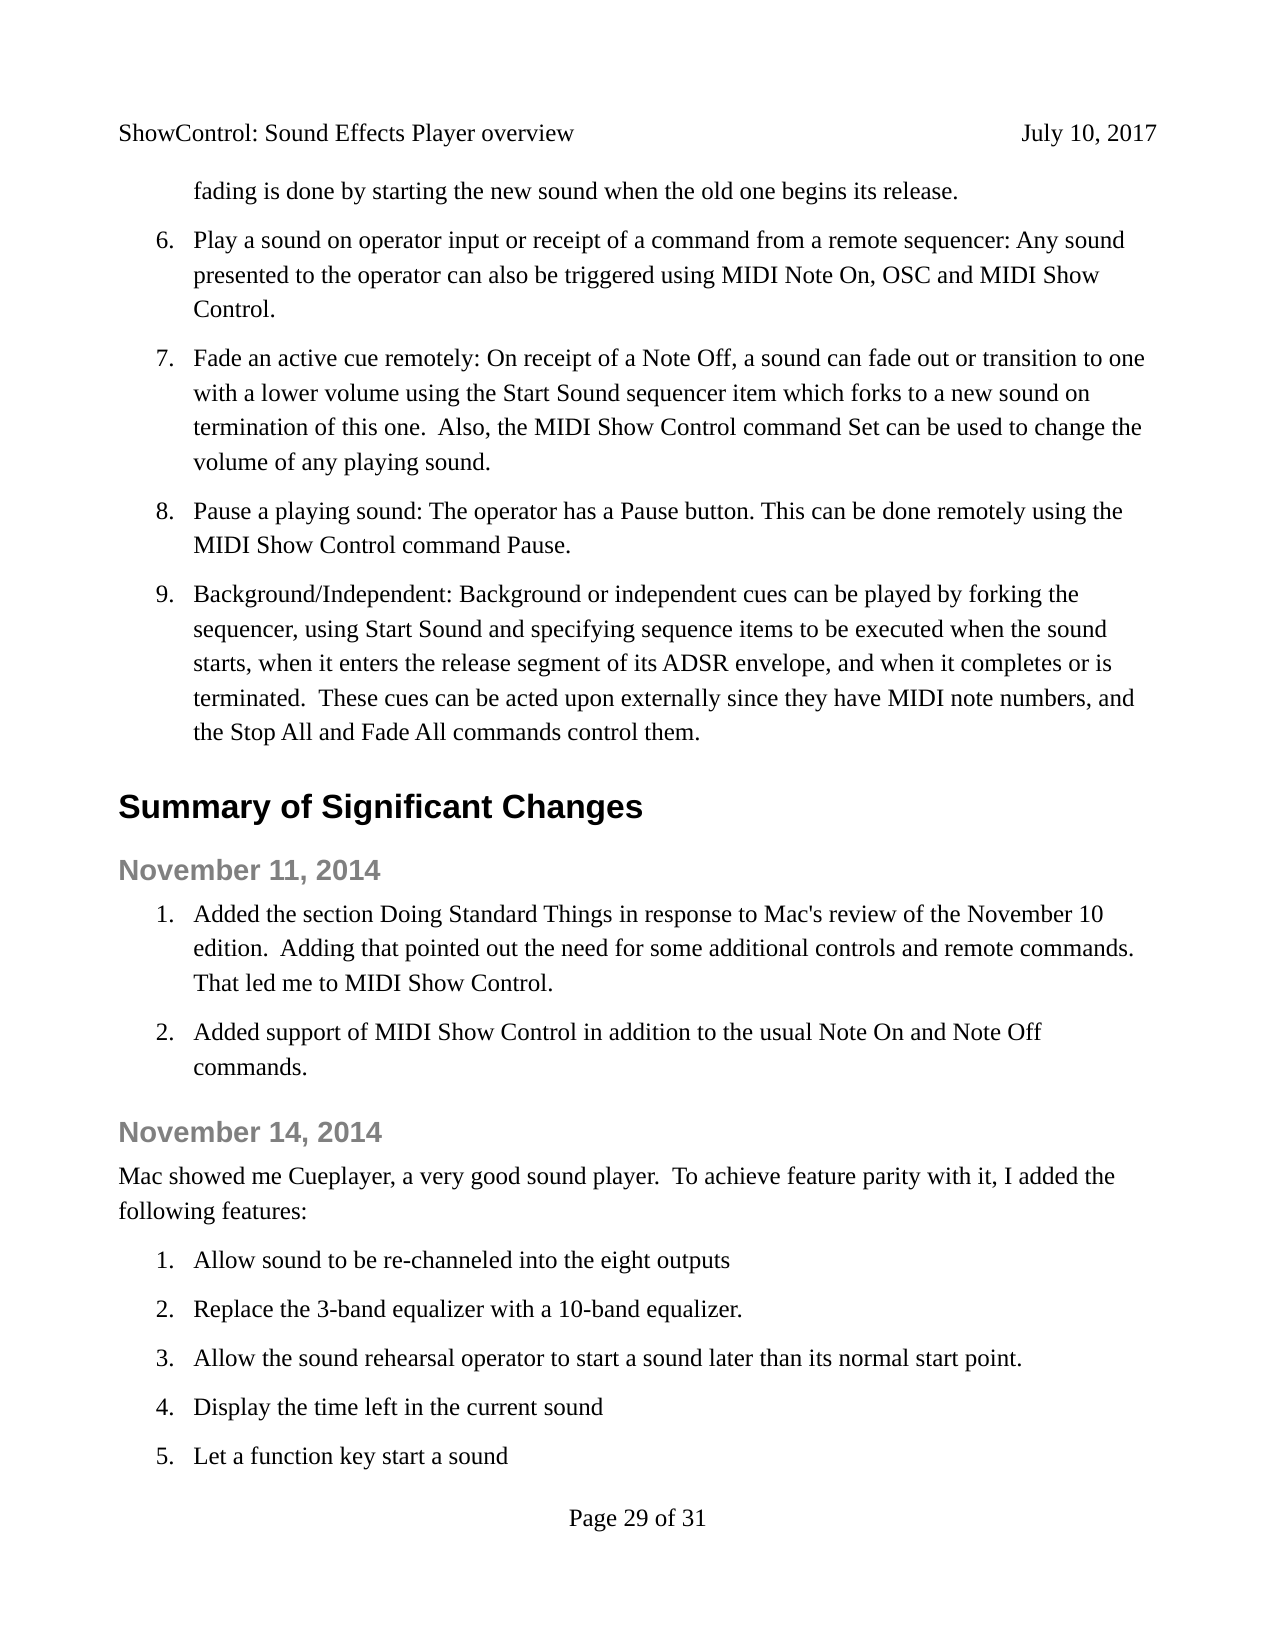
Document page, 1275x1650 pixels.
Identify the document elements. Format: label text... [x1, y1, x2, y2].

list Background/Independent: Background or independent cues can be played by forking the sequencer, using Start Sound and specifying sequence items to be executed when the sound starts, when it enters the release segment of its ADSR envelope, and when it completes or is terminated. These cues can be acted upon externally since they have MIDI note numbers, and the Stop All and Fade All commands control them. [156, 579, 1157, 746]
list Fade an active cue remotely: On receipt of a Note Off, a sound can fade out or transition to one with a lower volume using the Start Sound sequencer item which forks to a new sound on termination of this one. Also, the MIDI Show Control command Set can be used to change the volume of any playing sound. [156, 343, 1157, 476]
list Allow sound to be re-channeled into the eight outputs [156, 1245, 1157, 1273]
subtitle November 11, 2014 [118, 853, 1157, 887]
list Let a function key start a sound [156, 1441, 1157, 1470]
list Added support of MIDI Show Control in addition to the usual Note On and Note Off commands. [156, 1017, 1157, 1080]
list Replace the 3-band equalizer with a 10-band equalizer. [156, 1294, 1157, 1323]
text Mac showed me Cueplayer, a very good sound player. To achieve feature parity with it, I added the following features: [118, 1161, 1157, 1224]
subtitle Summary of Significant Changes [118, 787, 1157, 826]
list Play a sound on operator input or receipt of a command from a remote sequencer: Any sound presented to the operator can also be triggered using MIDI Note On, OSC and MIDI Show Control. [156, 225, 1157, 323]
list fading is done by starting the new sound when the old one begins its release. [156, 176, 1157, 205]
list Display the time left in the current sound [156, 1392, 1157, 1421]
list Added the section Doing Standard Things in response to Mac's review of the November 10 edition. Adding that pointed out the need for some additional controls and remote commands. That led me to MIDI Show Control. [156, 899, 1157, 997]
list Allow the sound rehearsal operator to start a sound later than its normal start point. [156, 1343, 1157, 1372]
list Pause a playing sound: The operator has a Pause button. This can be done remotely using the MIDI Show Control command Pause. [156, 496, 1157, 559]
subtitle November 14, 2014 [118, 1115, 1157, 1149]
